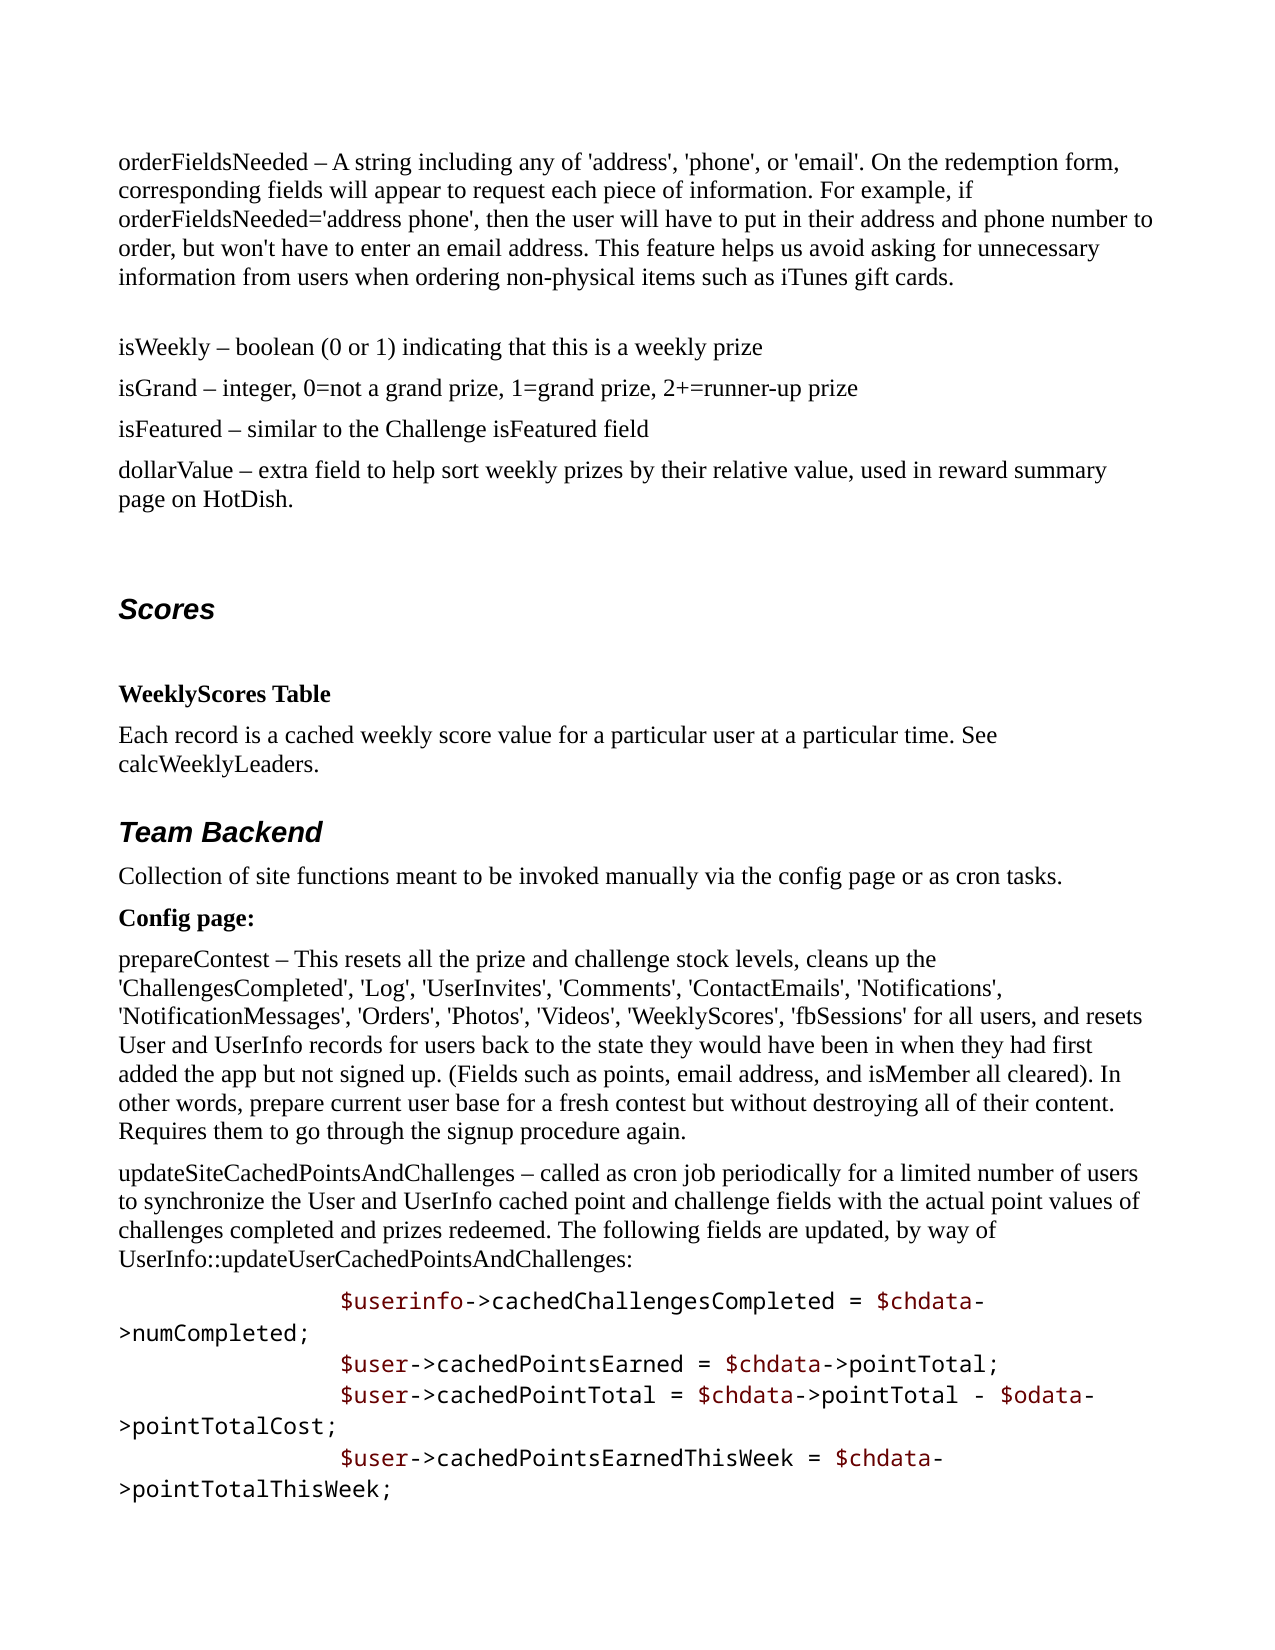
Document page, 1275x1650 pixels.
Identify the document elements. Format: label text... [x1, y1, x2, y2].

text isGrand – integer, 0=not a grand prize, 1=grand prize, 2+=runner-up prize [118, 373, 1157, 402]
text $userinfo->cachedChallengesCompleted = $chdata->numCompleted; [118, 1285, 1157, 1348]
text $user->cachedPointsEarned = $chdata->pointTotal; [118, 1348, 1157, 1379]
text prepareContest – This resets all the prize and challenge stock levels, cleans up the 'ChallengesCompleted', 'Log', 'UserInvites', 'Comments', 'ContactEmails', 'Notifications', 'NotificationMessages', 'Orders', 'Photos', 'Videos', 'WeeklyScores', 'fbSessions' for all users, and resets User and UserInfo records for users back to the state they would have been in when they had first added the app but not signed up. (Fields such as points, email address, and isMember all cleared). In other words, prepare current user base for a fresh contest but without destroying all of their content. Requires them to go through the signup procedure again. [118, 944, 1157, 1145]
subtitle Team Backend [118, 815, 1157, 849]
text dollarValue – extra field to help sort weekly prizes by their relative value, used in reward summary page on HotDish. [118, 456, 1157, 513]
subtitle Scores [118, 592, 1157, 625]
text orderFieldsNeeded – A string including any of 'address', 'phone', or 'email'. On the redemption form, corresponding fields will appear to request each piece of information. For example, if orderFieldsNeeded='address phone', then the user will have to put in their address and phone number to order, but won't have to enter an email address. This feature helps us avoid asking for unnecessary information from users when ordering non-physical items such as iTunes gift cards. [118, 147, 1157, 291]
text isWeekly – boolean (0 or 1) indicating that this is a weekly prize [118, 332, 1157, 361]
text $user->cachedPointTotal = $chdata->pointTotal - $odata->pointTotalCost; [118, 1379, 1157, 1441]
text Config page: [118, 903, 1157, 931]
text updateSiteCachedPointsAndChallenges – called as cron job periodically for a limited number of users to synchronize the User and UserInfo cached point and challenge fields with the actual point values of challenges completed and prizes redeemed. The following fields are updated, by way of UserInfo::updateUserCachedPointsAndChallenges: [118, 1158, 1157, 1273]
text Each record is a cached weekly score value for a particular user at a particular time. See calcWeeklyLeaders. [118, 720, 1157, 778]
text $user->cachedPointsEarnedThisWeek = $chdata->pointTotalThisWeek; [118, 1441, 1157, 1504]
text Collection of site functions meant to be invoked manually via the config page or as cron tasks. [118, 861, 1157, 890]
text WeeklyScores Table [118, 679, 1157, 708]
text isFeatured – similar to the Challenge isFeatured field [118, 414, 1157, 443]
